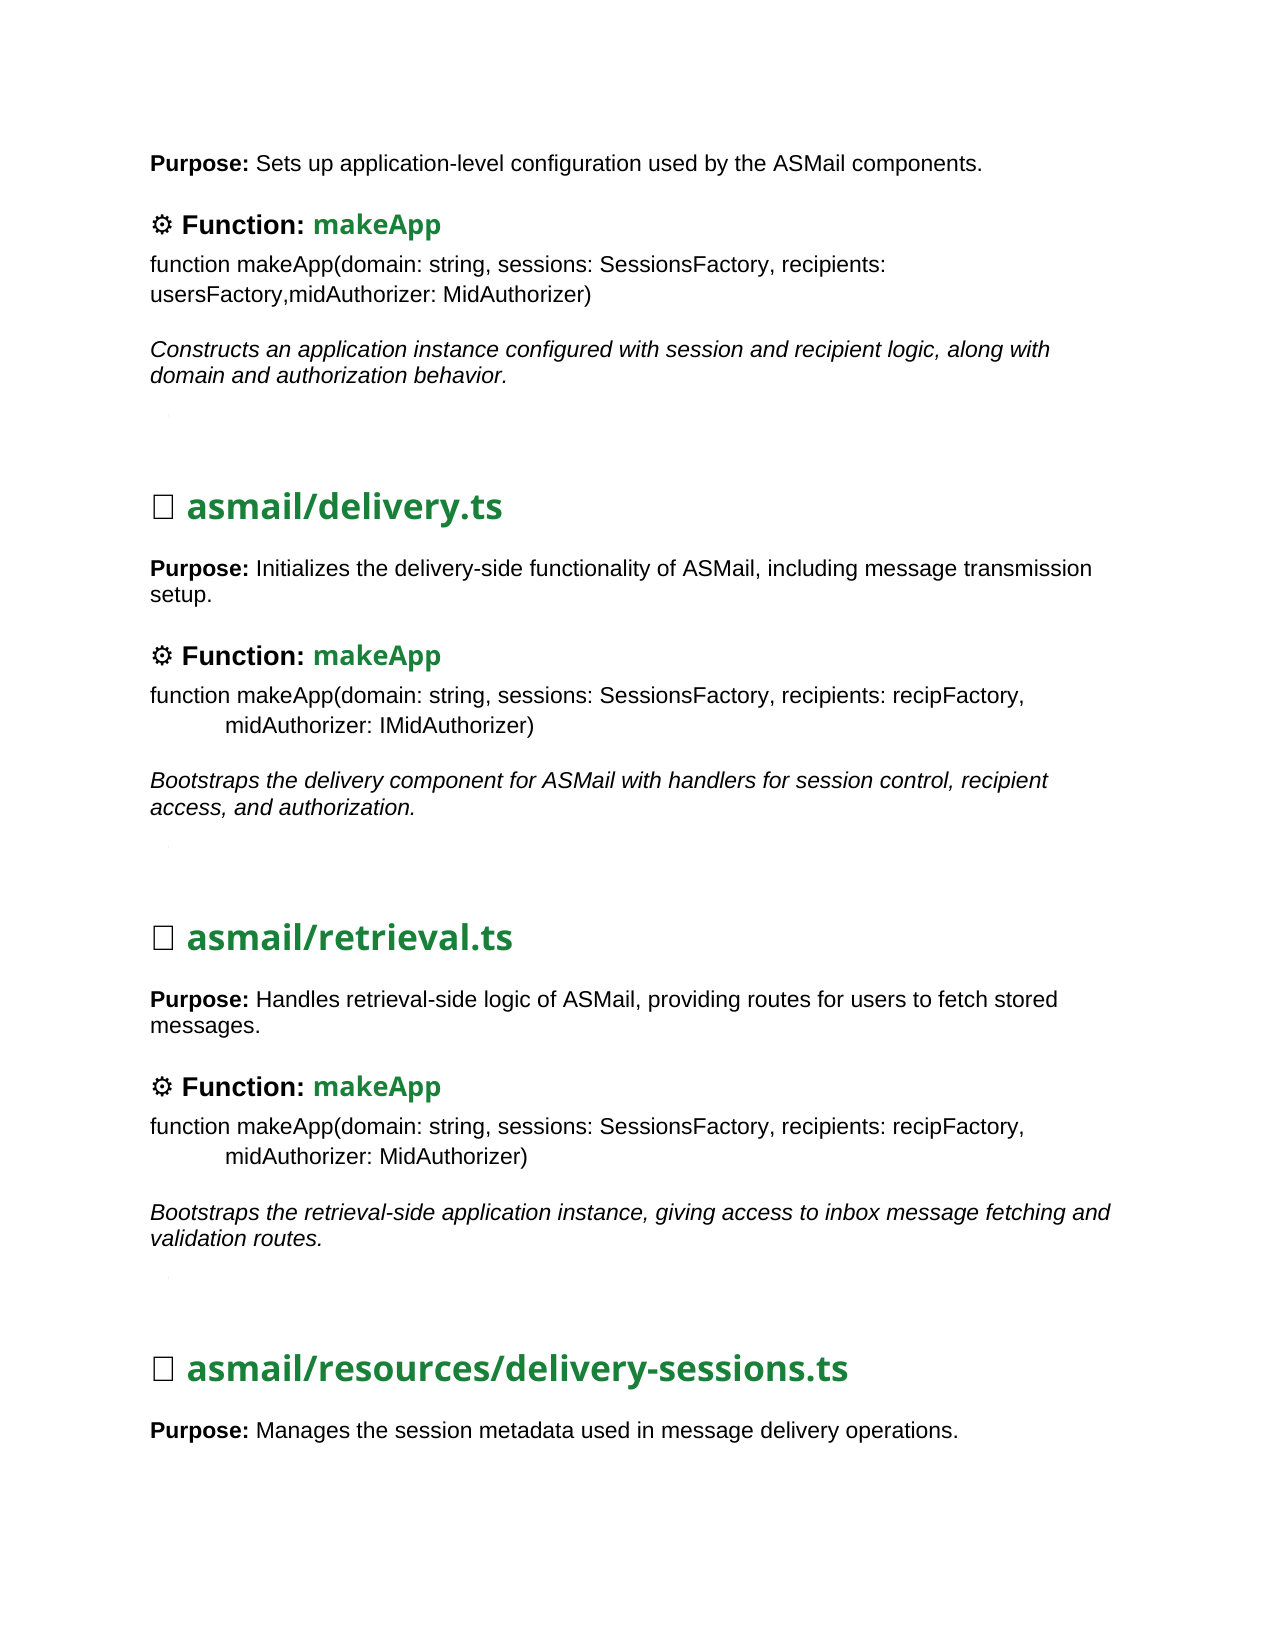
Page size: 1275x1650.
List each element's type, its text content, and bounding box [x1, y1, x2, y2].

subtitle 📄 asmail/resources/delivery-sessions.ts [150, 1344, 1125, 1392]
text Purpose: Sets up application-level configuration used by the ASMail components. [150, 150, 1125, 176]
text function makeApp(domain: string, sessions: SessionsFactory, recipients: recipFactory, [150, 1113, 1125, 1139]
subtitle 📄 asmail/retrieval.ts [150, 913, 1125, 961]
text Bootstraps the delivery component for ASMail with handlers for session control, recipient access, and authorization. [150, 767, 1125, 820]
subtitle 📄 asmail/delivery.ts [150, 482, 1125, 530]
text Purpose: Handles retrieval-side logic of ASMail, providing routes for users to fetch stored messages. [150, 986, 1125, 1039]
text Purpose: Initializes the delivery-side functionality of ASMail, including message transmission setup. [150, 555, 1125, 607]
text midAuthorizer: IMidAuthorizer) [150, 712, 1125, 738]
text Bootstraps the retrieval-side application instance, giving access to inbox message fetching and validation routes. [150, 1198, 1125, 1251]
text Purpose: Manages the session metadata used in message delivery operations. [150, 1417, 1125, 1443]
text Constructs an application instance configured with session and recipient logic, along with domain and authorization behavior. [150, 336, 1125, 389]
subtitle ⚙️ Function: makeApp [150, 206, 1125, 242]
text function makeApp(domain: string, sessions: SessionsFactory, recipients: usersFactory,midAuthorizer: MidAuthorizer) [150, 251, 1125, 307]
text function makeApp(domain: string, sessions: SessionsFactory, recipients: recipFactory, [150, 682, 1125, 708]
text midAuthorizer: MidAuthorizer) [150, 1143, 1125, 1169]
subtitle ⚙️ Function: makeApp [150, 637, 1125, 673]
subtitle ⚙️ Function: makeApp [150, 1068, 1125, 1105]
